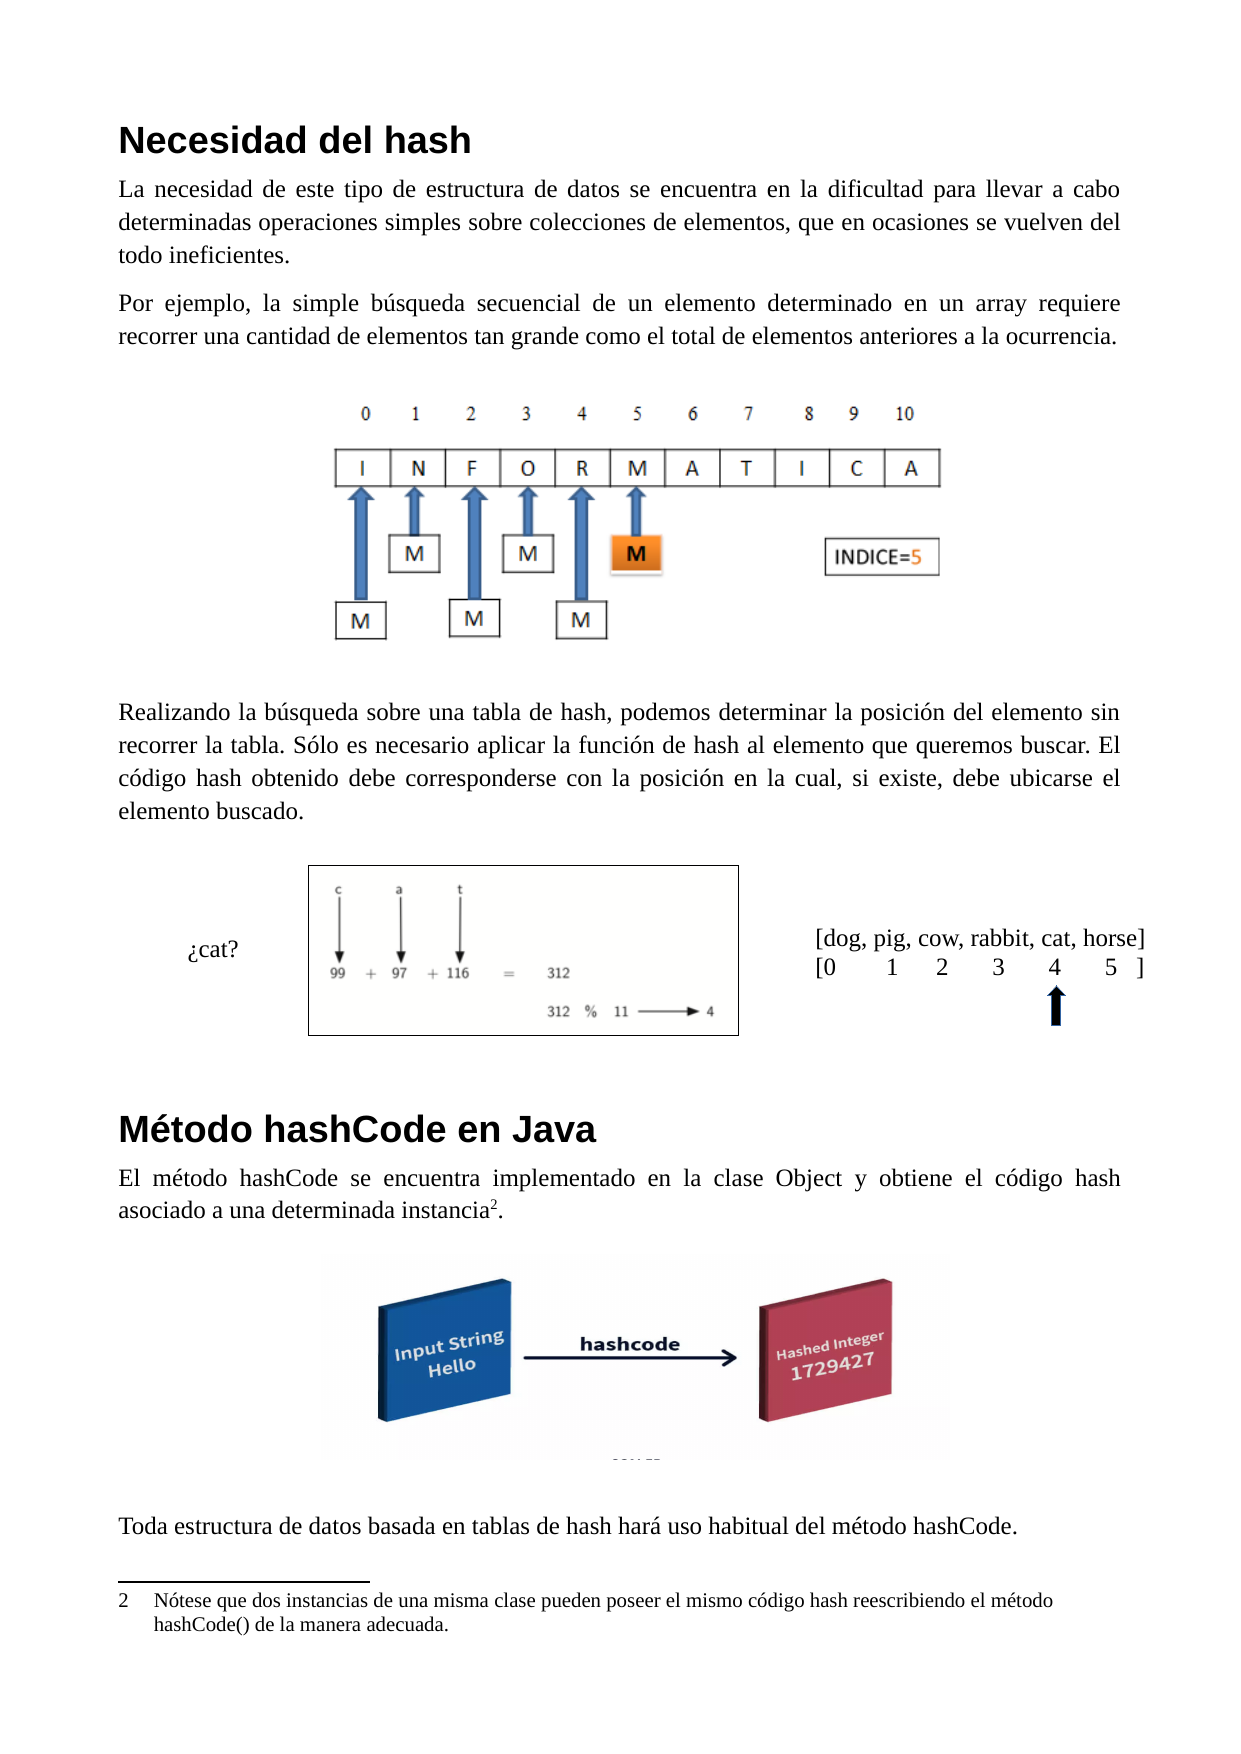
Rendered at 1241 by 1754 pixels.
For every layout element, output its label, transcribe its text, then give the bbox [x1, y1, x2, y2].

subtitle Necesidad del hash [118, 118, 1122, 162]
subtitle Método hashCode en Java [118, 1106, 1122, 1150]
picture [311, 868, 736, 1033]
text La necesidad de este tipo de estructura de datos se encuentra en la dificultad para llevar a cabo determinadas operaciones simples sobre colecciones de elementos, que en ocasiones se vuelven del todo ineficientes. [118, 174, 1122, 269]
text Realizando la búsqueda sobre una tabla de hash, podemos determinar la posición del elemento sin recorrer la tabla. Sólo es necesario aplicar la función de hash al elemento que queremos buscar. El código hash obtenido debe corresponderse con la posición en la cual, si existe, debe ubicarse el elemento buscado. [118, 697, 1122, 824]
text El método hashCode se encuentra implementado en la clase Object y obtiene el código hash asociado a una determinada instancia. [118, 1163, 1122, 1224]
text Por ejemplo, la simple búsqueda secuencial de un elemento determinado en un array requiere recorrer una cantidad de elementos tan grande como el total de elementos anteriores a la ocurrencia. [118, 288, 1122, 350]
text Nótese que dos instancias de una misma clase pueden poseer el mismo código hash reescribiendo el método hashCode() de la manera adecuada. [118, 1588, 1122, 1636]
picture [322, 392, 952, 645]
text Toda estructura de datos basada en tablas de hash hará uso habitual del método hashCode. [118, 1511, 1122, 1540]
picture [320, 1254, 951, 1460]
